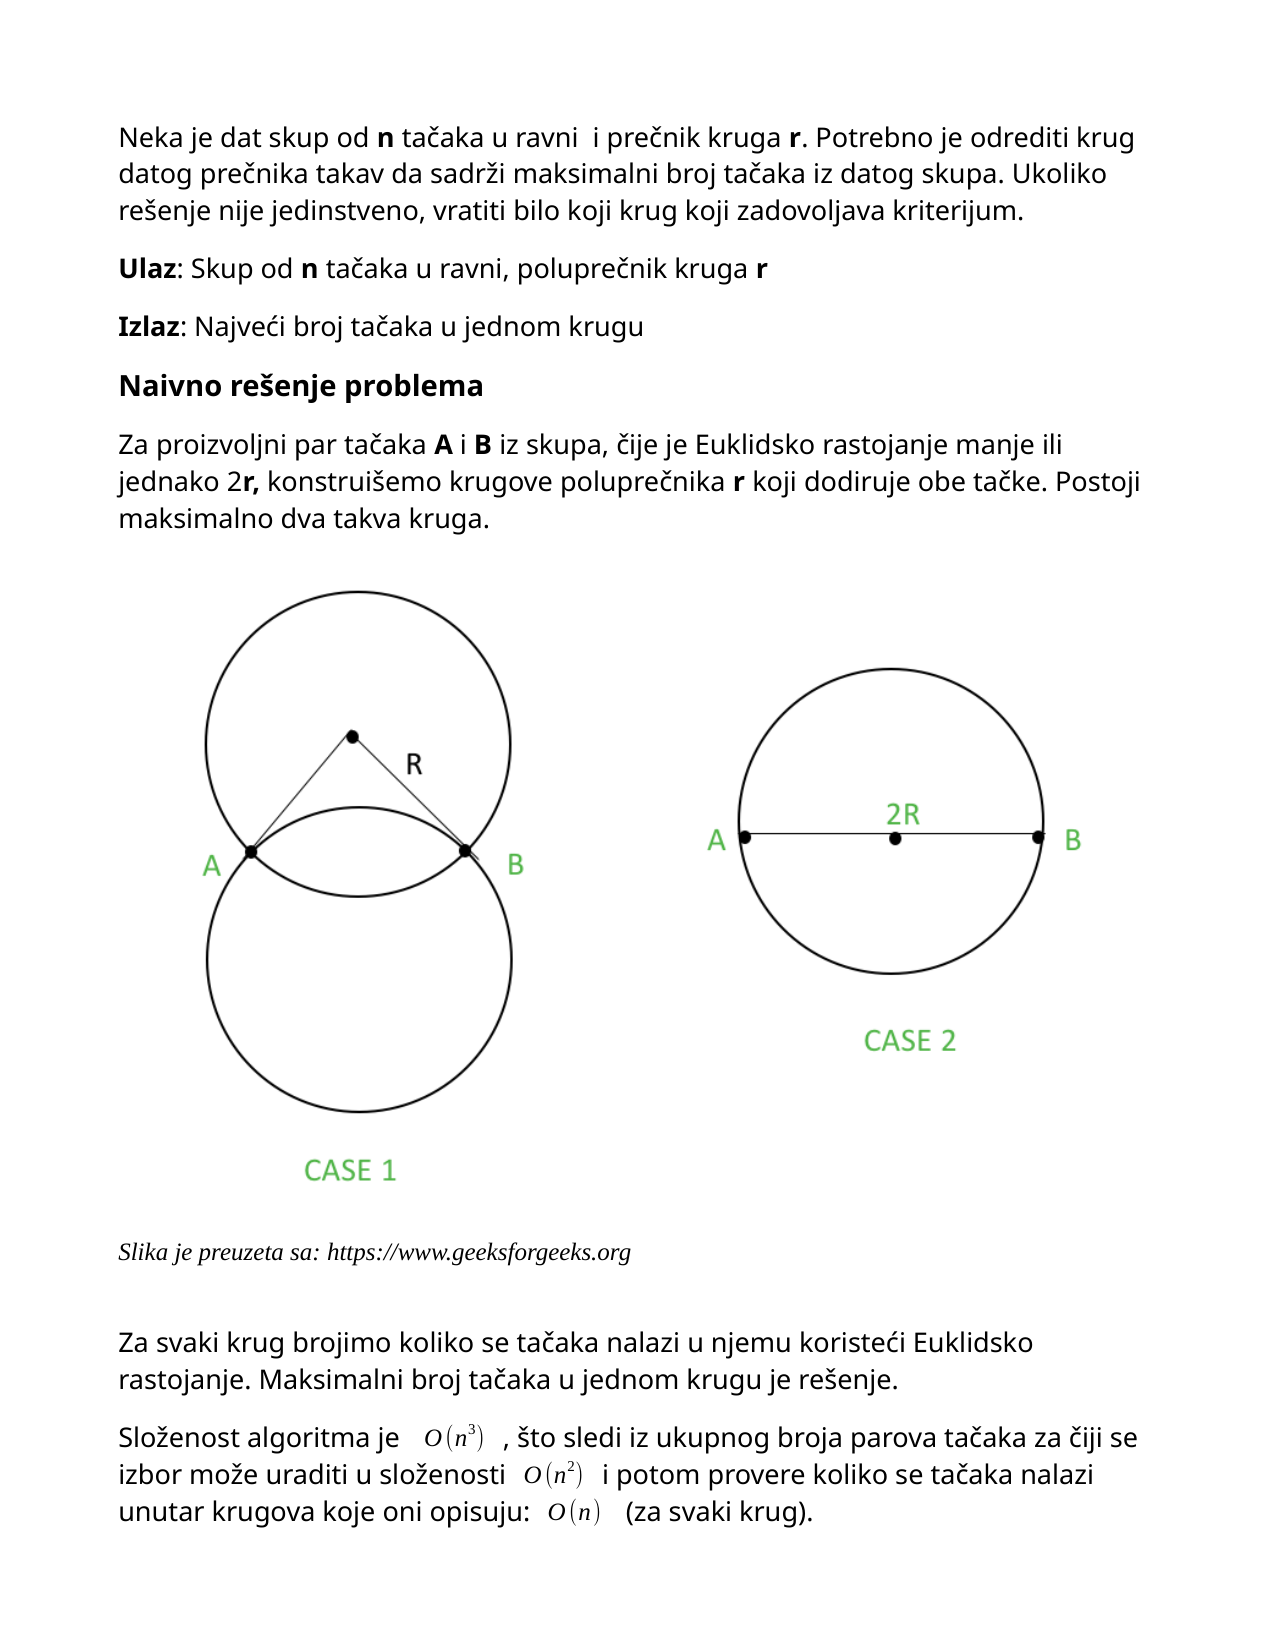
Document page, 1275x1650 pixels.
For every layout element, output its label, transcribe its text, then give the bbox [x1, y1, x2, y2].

text Ulaz: Skup od n tačaka u ravni, poluprečnik kruga r [118, 249, 1157, 286]
text Neka je dat skup od n tačaka u ravni i prečnik kruga r. Potrebno je odrediti krug datog prečnika takav da sadrži maksimalni broj tačaka iz datog skupa. Ukoliko rešenje nije jedinstveno, vratiti bilo koji krug koji zadovoljava kriterijum. [118, 118, 1157, 229]
text Za svaki krug brojimo koliko se tačaka nalazi u njemu koristeći Euklidsko rastojanje. Maksimalni broj tačaka u jednom krugu je rešenje. [118, 1324, 1157, 1397]
text Za proizvoljni par tačaka A i B iz skupa, čije je Euklidsko rastojanje manje ili jednako 2r, konstruišemo krugove poluprečnika r koji dodiruje obe tačke. Postoji maksimalno dva takva kruga. [118, 426, 1157, 536]
text Naivno rešenje problema [118, 365, 1157, 405]
text Složenost algoritma je , što sledi iz ukupnog broja parova tačaka za čiji se izbor može uraditi u složenostii potom provere koliko se tačaka nalazi unutar krugova koje oni opisuju: (za svaki krug). [118, 1418, 1157, 1529]
text Slika je preuzeta sa: https://www.geeksforgeeks.org [118, 1232, 1157, 1266]
text Izlaz: Najveći broj tačaka u jednom krugu [118, 307, 1157, 344]
picture [118, 548, 1157, 1232]
